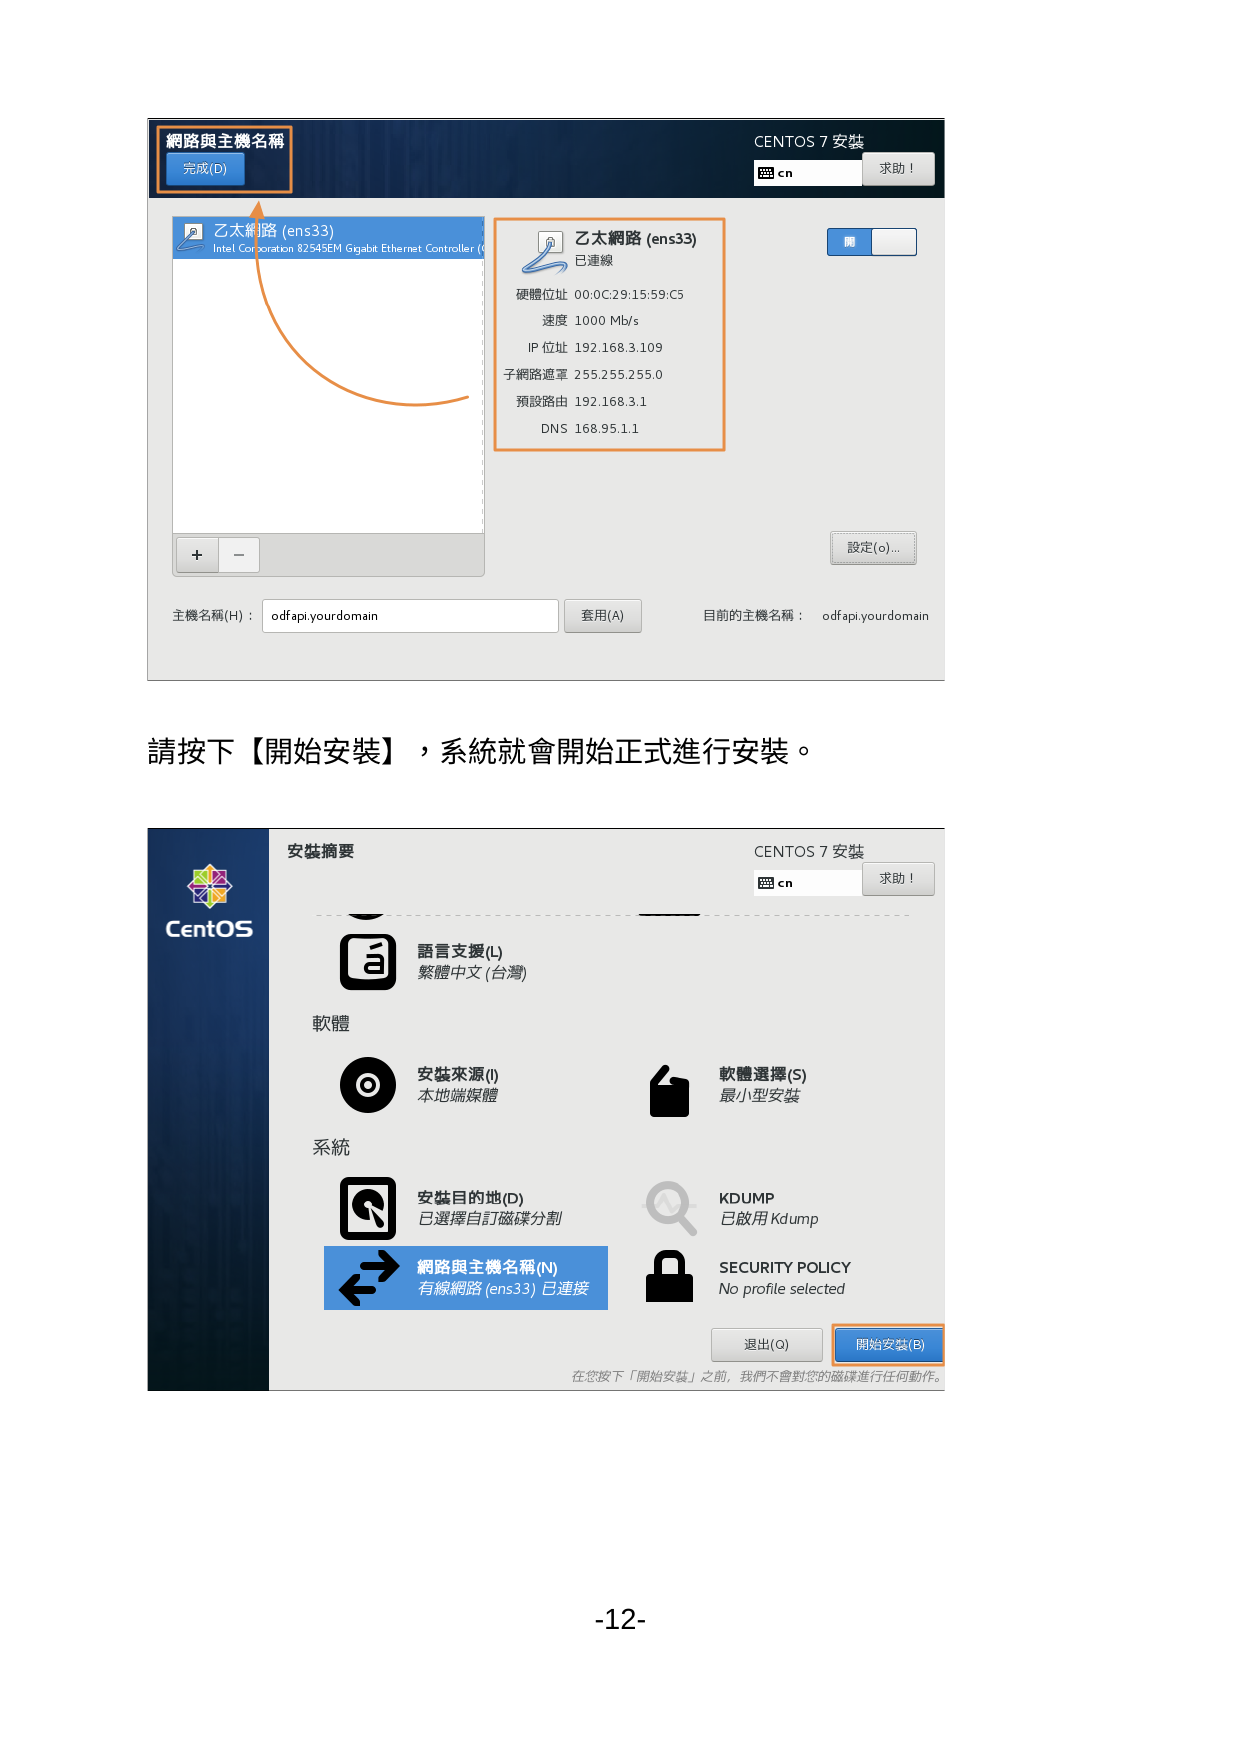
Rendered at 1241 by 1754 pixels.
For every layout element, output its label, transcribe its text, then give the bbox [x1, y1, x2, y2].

text 請按下【開始安裝】，系統就會開始正式進行安裝。 [148, 729, 1122, 771]
picture [147, 828, 945, 1391]
picture [147, 118, 945, 681]
